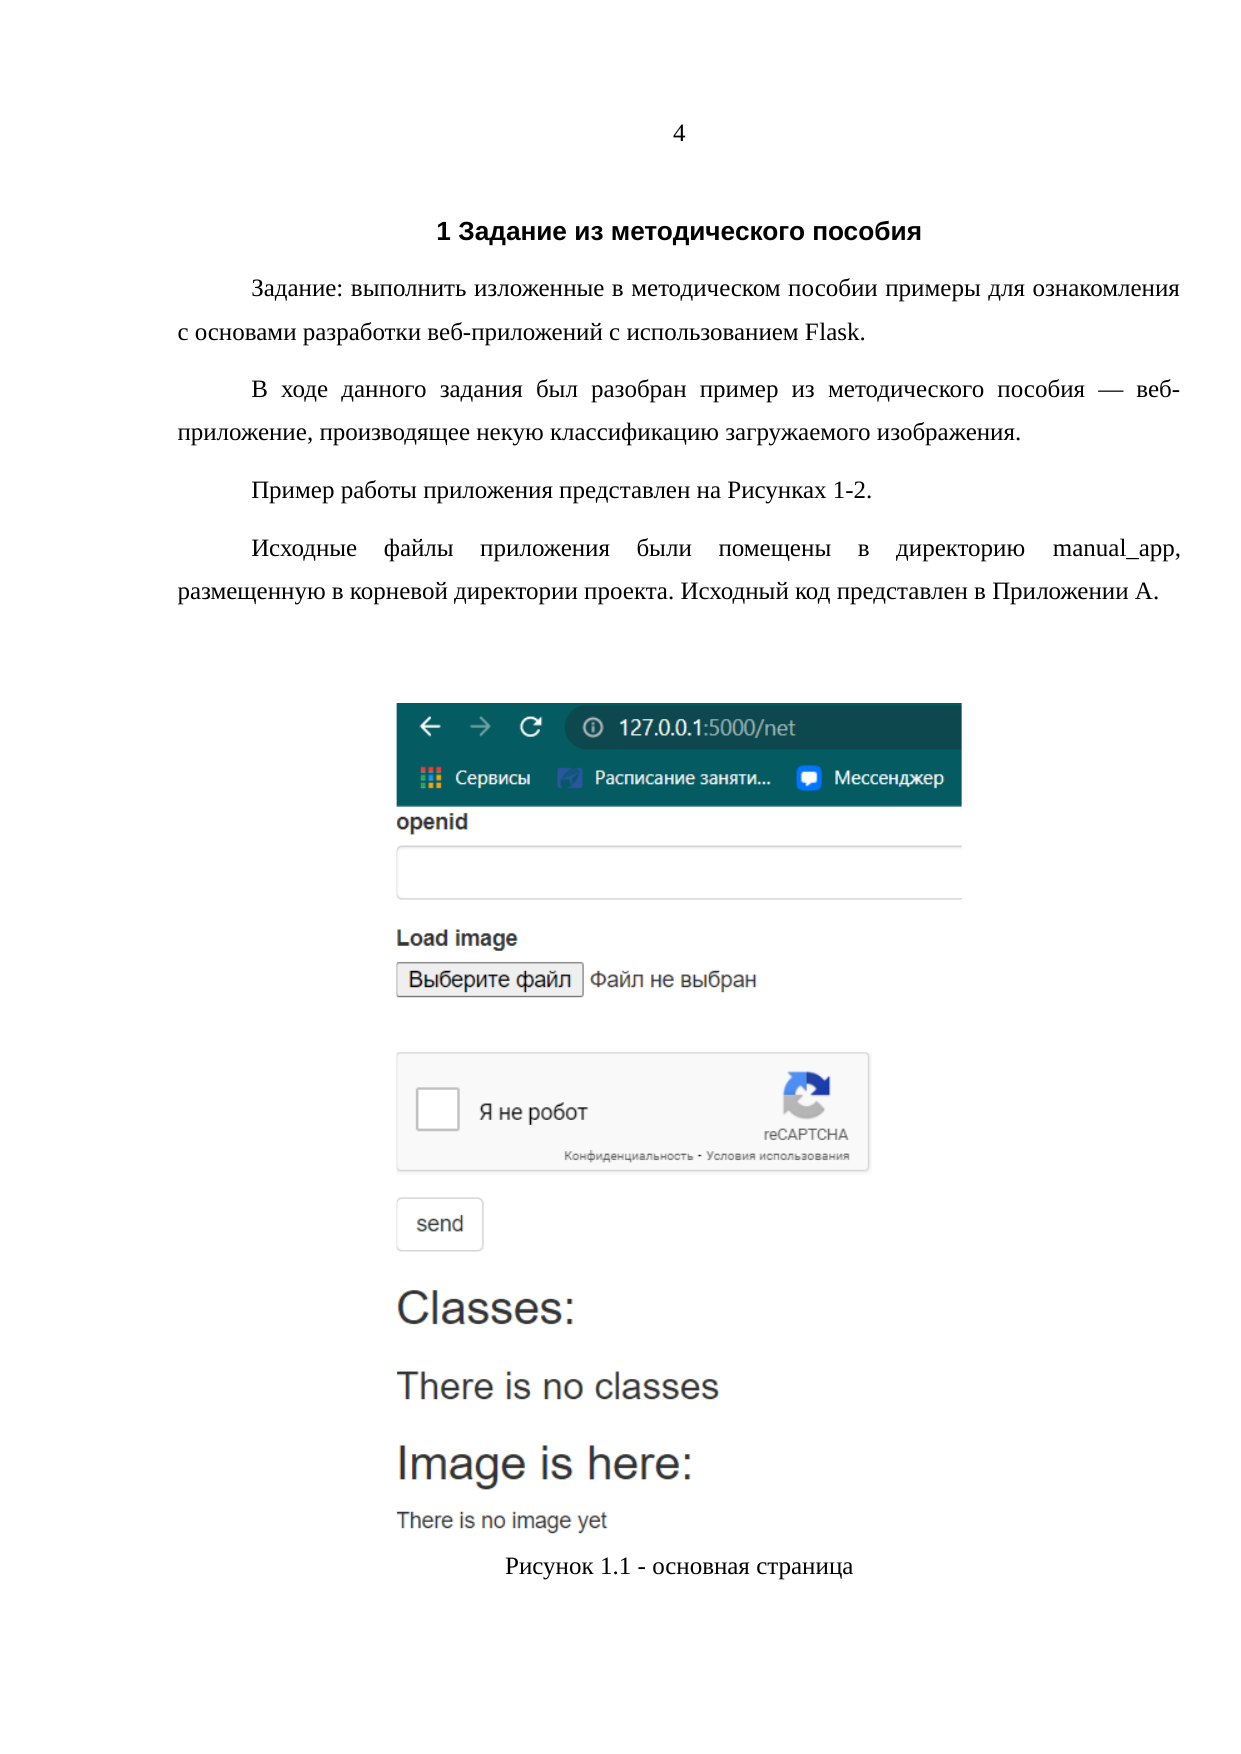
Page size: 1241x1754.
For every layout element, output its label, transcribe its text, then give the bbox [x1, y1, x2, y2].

text Пример работы приложения представлен на Рисунках 1-2. [177, 475, 1181, 504]
text В ходе данного задания был разобран пример из методического пособия — веб-приложение, производящее некую классификацию загружаемого изображения. [177, 374, 1181, 446]
picture [396, 703, 962, 1537]
text Исходные файлы приложения были помещены в директорию manual_app, размещенную в корневой директории проекта. Исходный код представлен в Приложении А. [177, 533, 1181, 605]
text Рисунок 1.1 - основная страница [397, 1537, 962, 1579]
subtitle Задание из методического пособия [177, 216, 1181, 246]
text Задание: выполнить изложенные в методическом пособии примеры для ознакомления с основами разработки веб-приложений с использованием Flask. [177, 273, 1181, 345]
